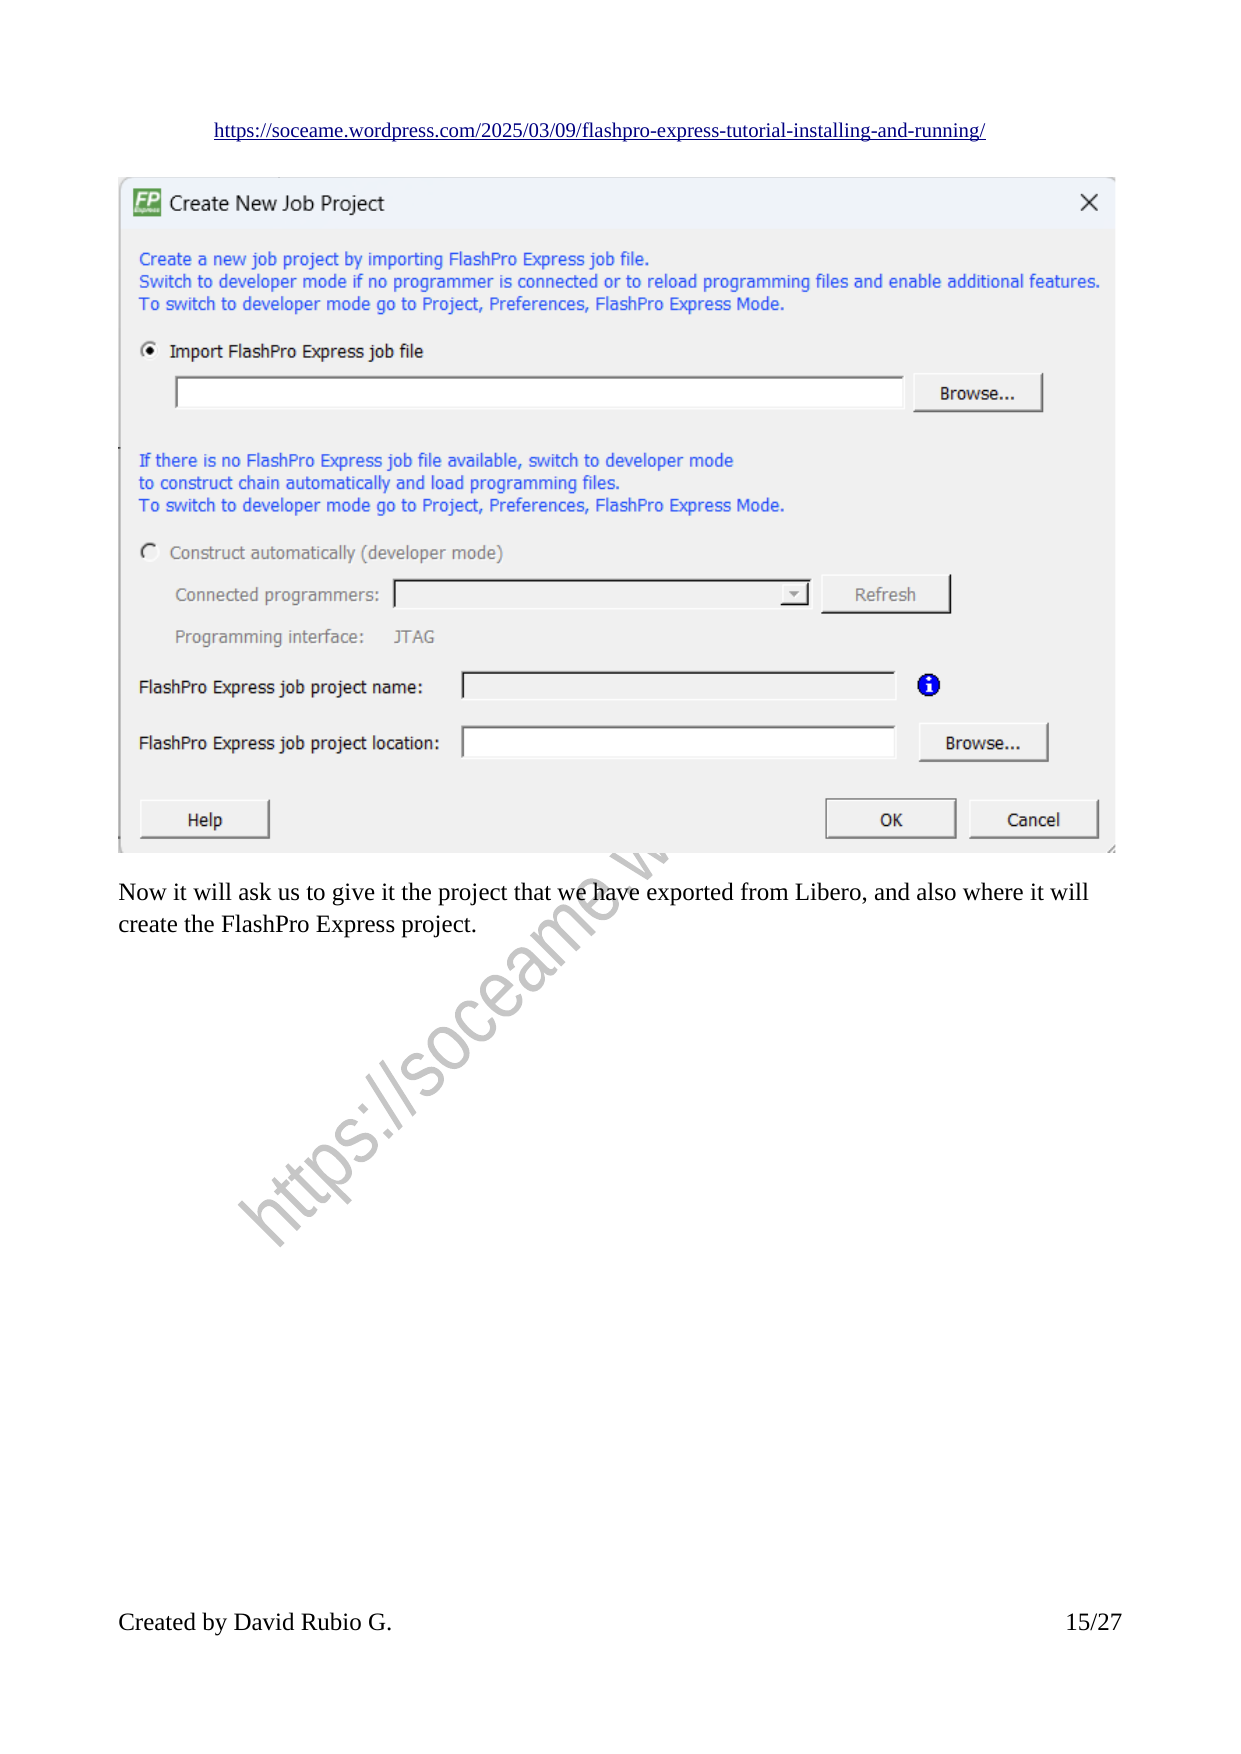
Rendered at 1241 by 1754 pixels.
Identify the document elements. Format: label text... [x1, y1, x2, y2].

text Now it will ask us to give it the project that we have exported from Libero, and also where it will create the FlashPro Express project. [118, 877, 1122, 938]
picture [118, 177, 1116, 853]
